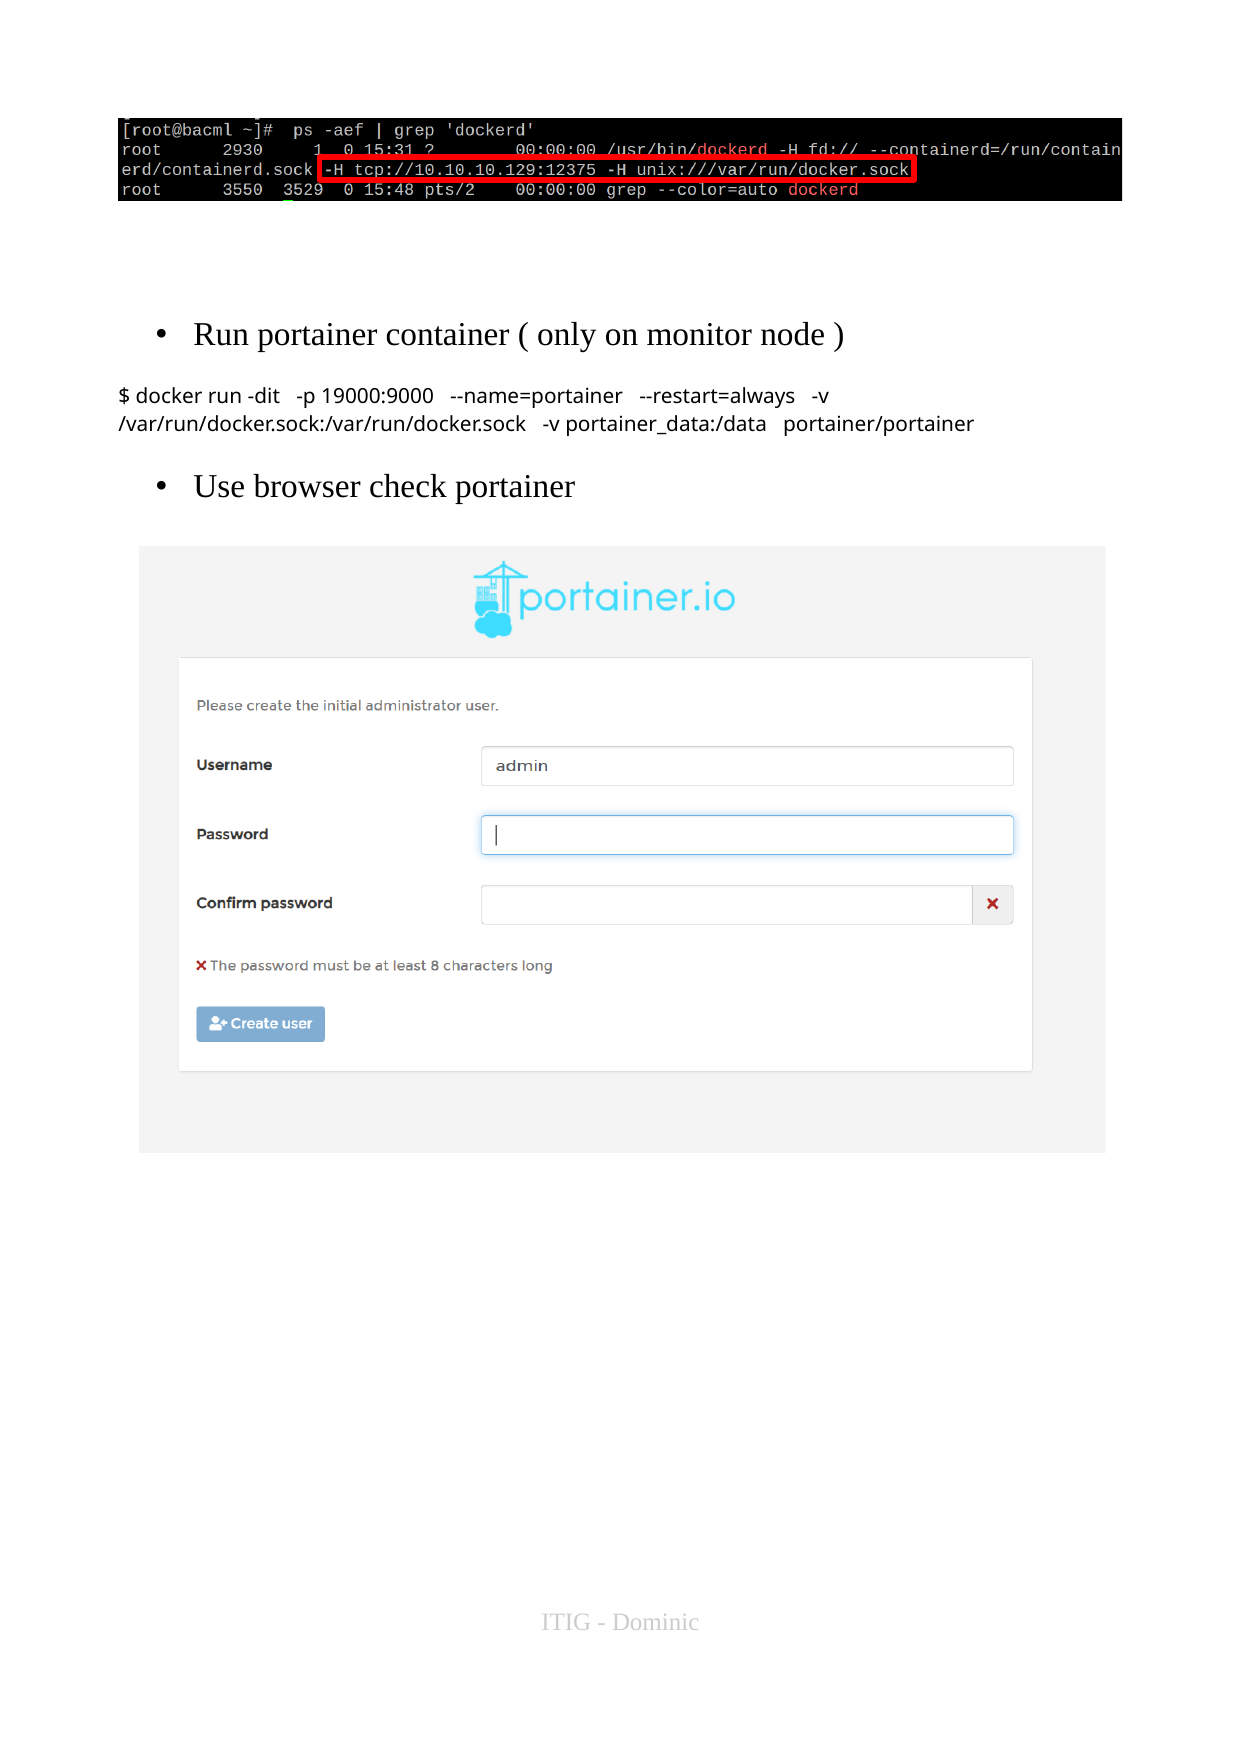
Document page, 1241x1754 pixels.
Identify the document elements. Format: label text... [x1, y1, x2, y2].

text $ docker run -dit -p 19000:9000 --name=portainer --restart=always -v /var/run/docker.sock:/var/run/docker.sock -v portainer_data:/data portainer/portainer [118, 381, 1122, 438]
list Use browser check portainer [156, 466, 1122, 504]
list Run portainer container ( only on monitor node ) [156, 314, 1122, 352]
picture [118, 118, 1123, 201]
picture [139, 546, 1106, 1153]
